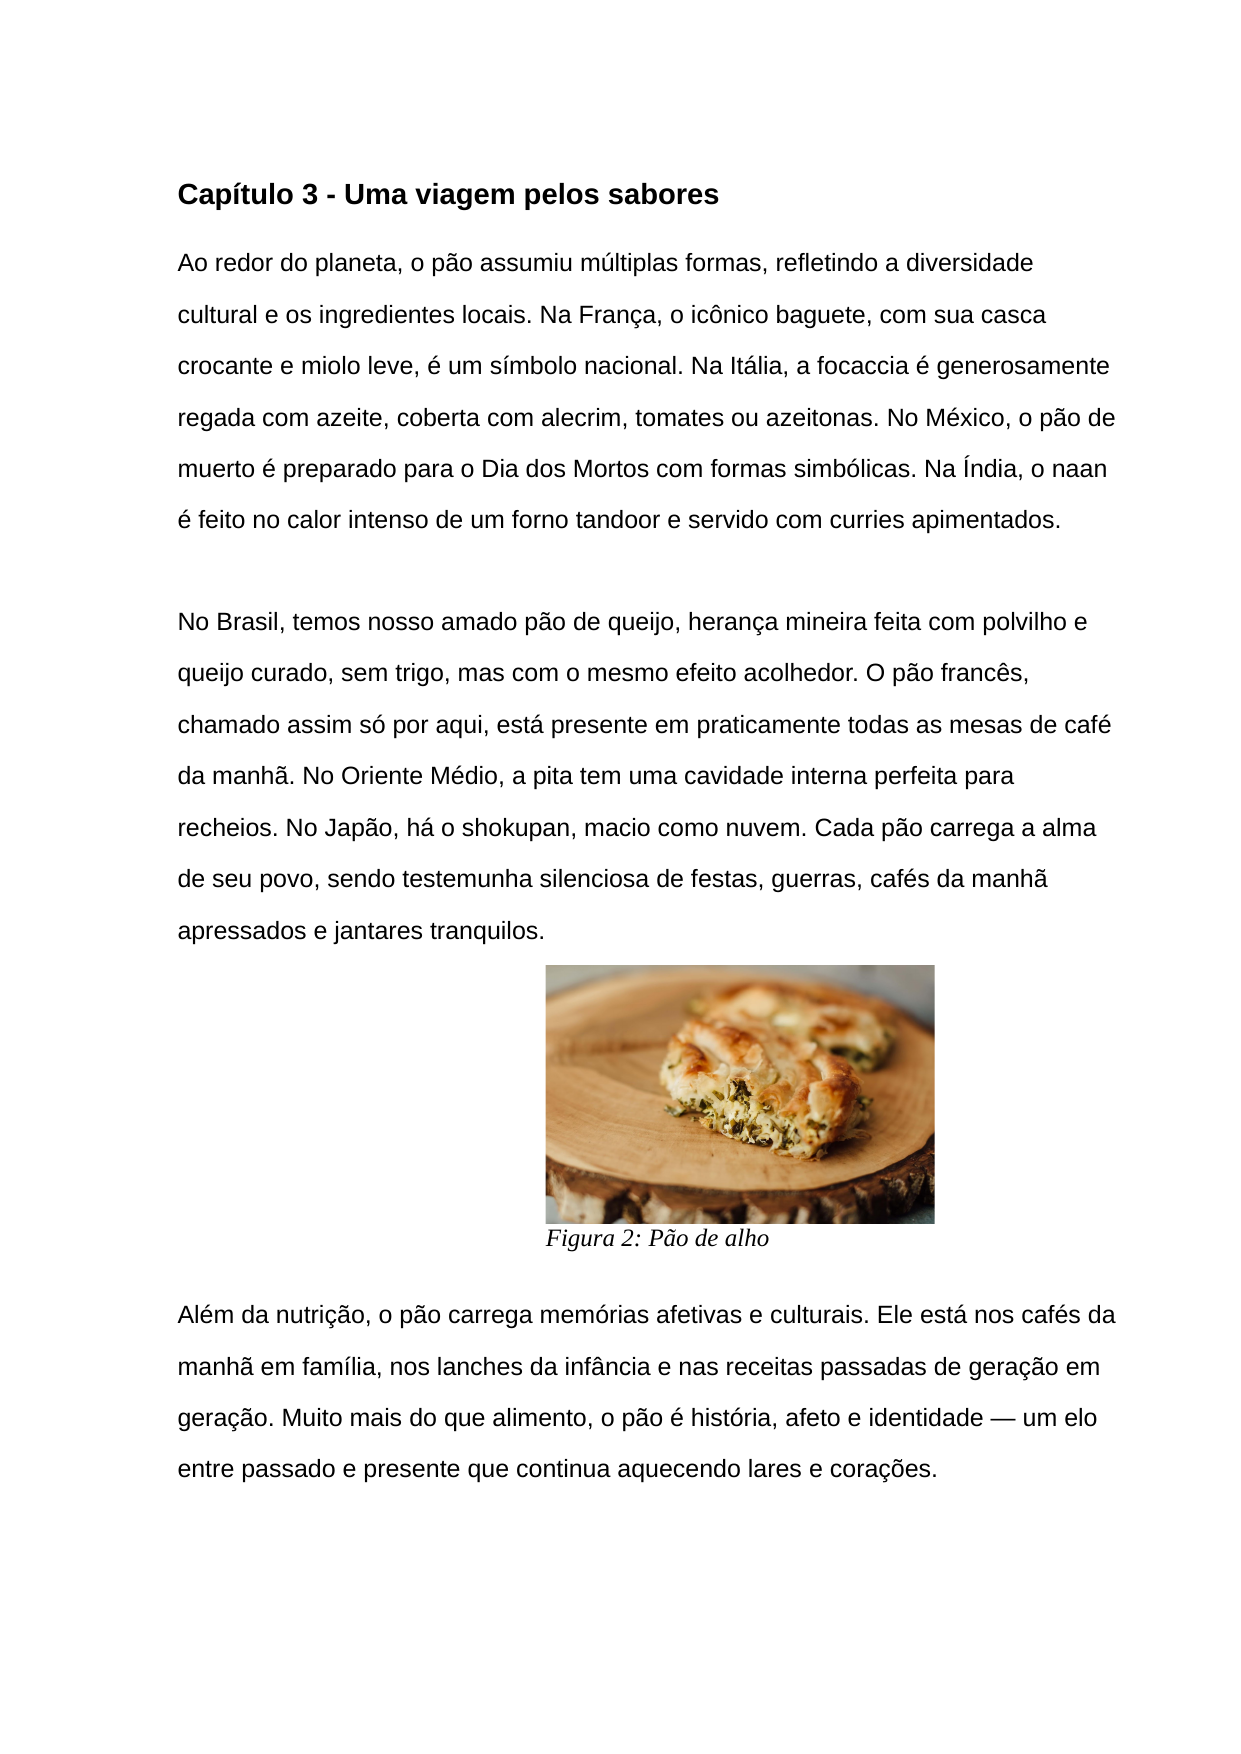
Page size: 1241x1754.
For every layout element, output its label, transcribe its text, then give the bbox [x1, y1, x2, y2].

text No Brasil, temos nosso amado pão de queijo, herança mineira feita com polvilho e queijo curado, sem trigo, mas com o mesmo efeito acolhedor. O pão francês, chamado assim só por aqui, está presente em praticamente todas as mesas de café da manhã. No Oriente Médio, a pita tem uma cavidade interna perfeita para recheios. No Japão, há o shokupan, macio como nuvem. Cada pão carrega a alma de seu povo, sendo testemunha silenciosa de festas, guerras, cafés da manhã apressados e jantares tranquilos. [177, 607, 1122, 1252]
text Além da nutrição, o pão carrega memórias afetivas e culturais. Ele está nos cafés da manhã em família, nos lanches da infância e nas receitas passadas de geração em geração. Muito mais do que alimento, o pão é história, afeto e identidade — um elo entre passado e presente que continua aquecendo lares e corações. [177, 1300, 1122, 1483]
text Figura 2: Pão de alho [546, 1224, 934, 1252]
subtitle Capítulo 3 - Uma viagem pelos sabores [177, 177, 1122, 211]
picture [545, 965, 935, 1224]
text Ao redor do planeta, o pão assumiu múltiplas formas, refletindo a diversidade cultural e os ingredientes locais. Na França, o icônico baguete, com sua casca crocante e miolo leve, é um símbolo nacional. Na Itália, a focaccia é generosamente regada com azeite, coberta com alecrim, tomates ou azeitonas. No México, o pão de muerto é preparado para o Dia dos Mortos com formas simbólicas. Na Índia, o naan é feito no calor intenso de um forno tandoor e servido com curries apimentados. [177, 248, 1122, 534]
